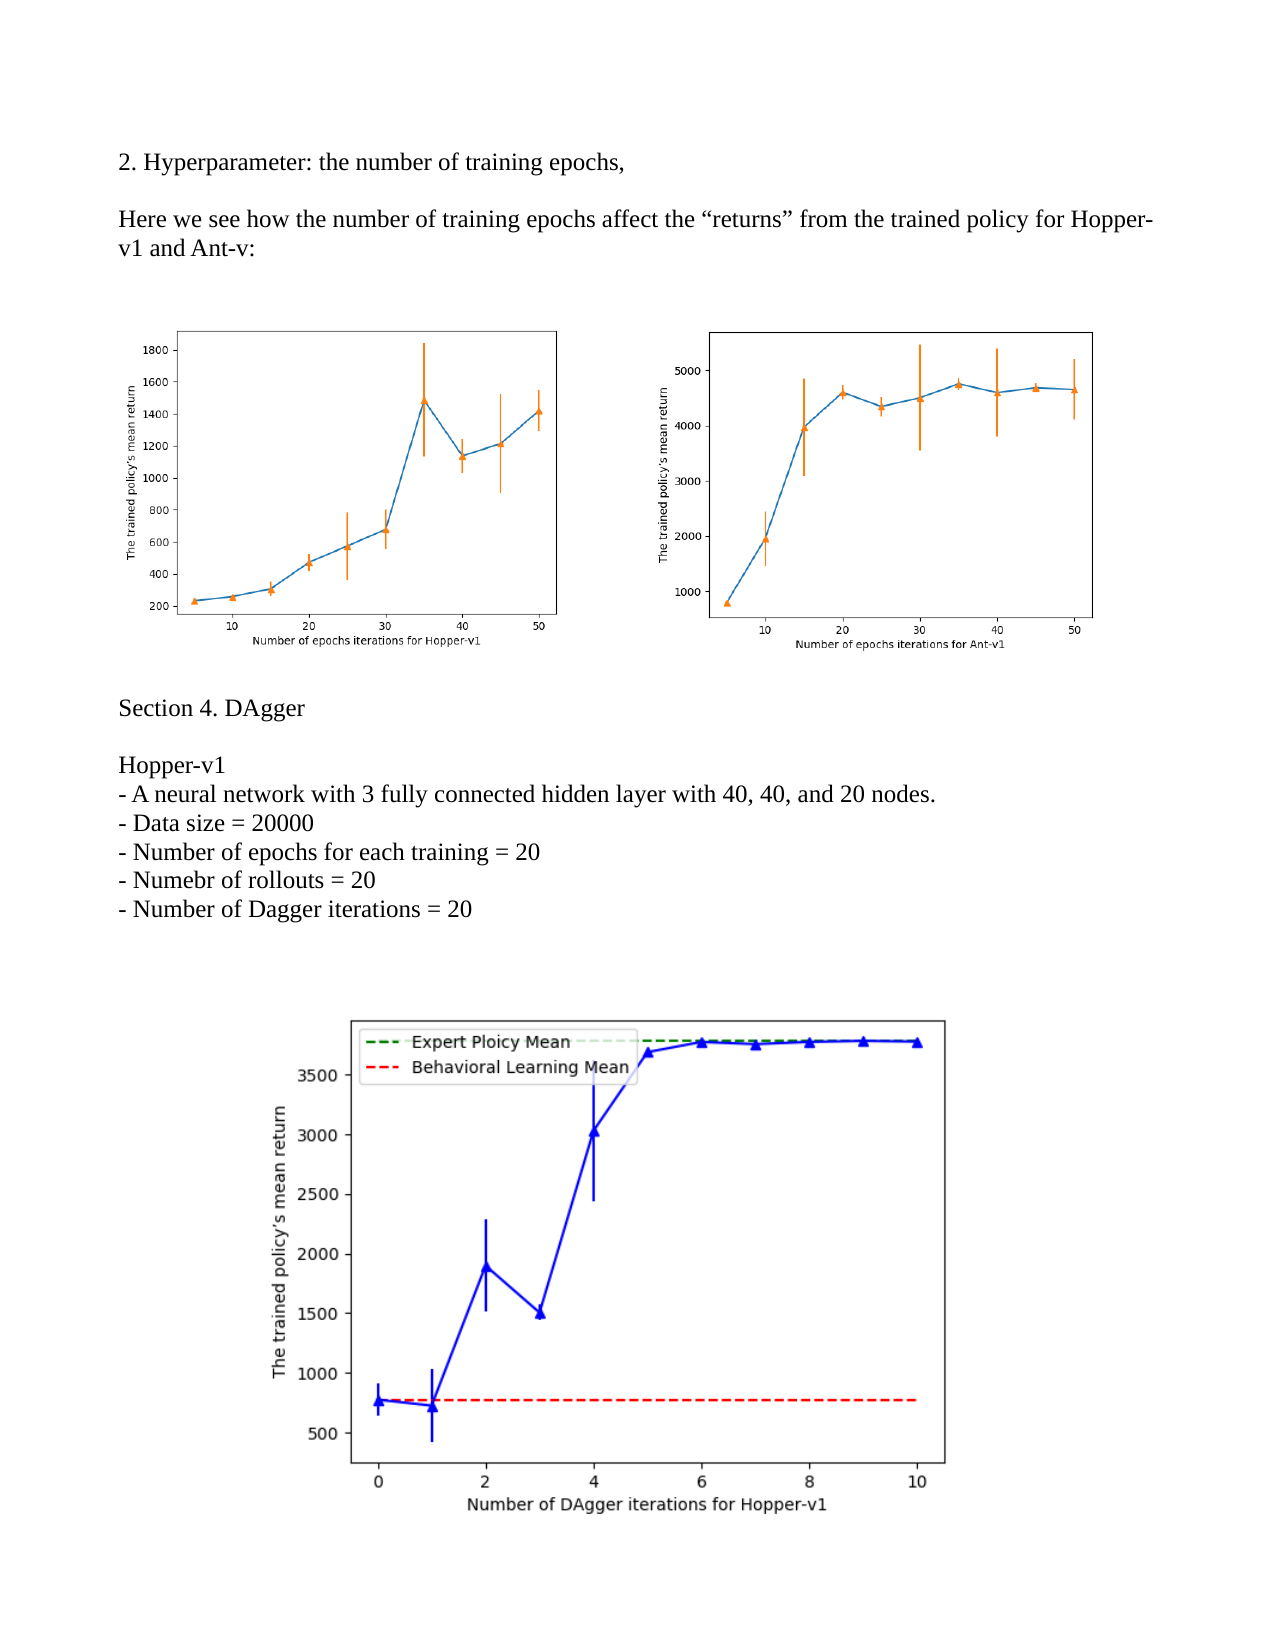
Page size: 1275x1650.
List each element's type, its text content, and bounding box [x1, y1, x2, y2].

text Section 4. DAgger [118, 693, 1157, 722]
text - Number of Dagger iterations = 20 [118, 894, 1157, 923]
text Here we see how the number of training epochs affect the “returns” from the trained policy for Hopper-v1 and Ant-v: [118, 204, 1157, 262]
text - A neural network with 3 fully connected hidden layer with 40, 40, and 20 nodes. [118, 779, 1157, 808]
picture [647, 287, 1141, 658]
picture [255, 951, 1021, 1526]
text 2. Hyperparameter: the number of training epochs, [118, 147, 1157, 176]
text - Numebr of rollouts = 20 [118, 866, 1157, 894]
text - Data size = 20000 [118, 808, 1157, 837]
text - Number of epochs for each training = 20 [118, 837, 1157, 866]
picture [115, 286, 605, 654]
text Hopper-v1 [118, 751, 1157, 779]
